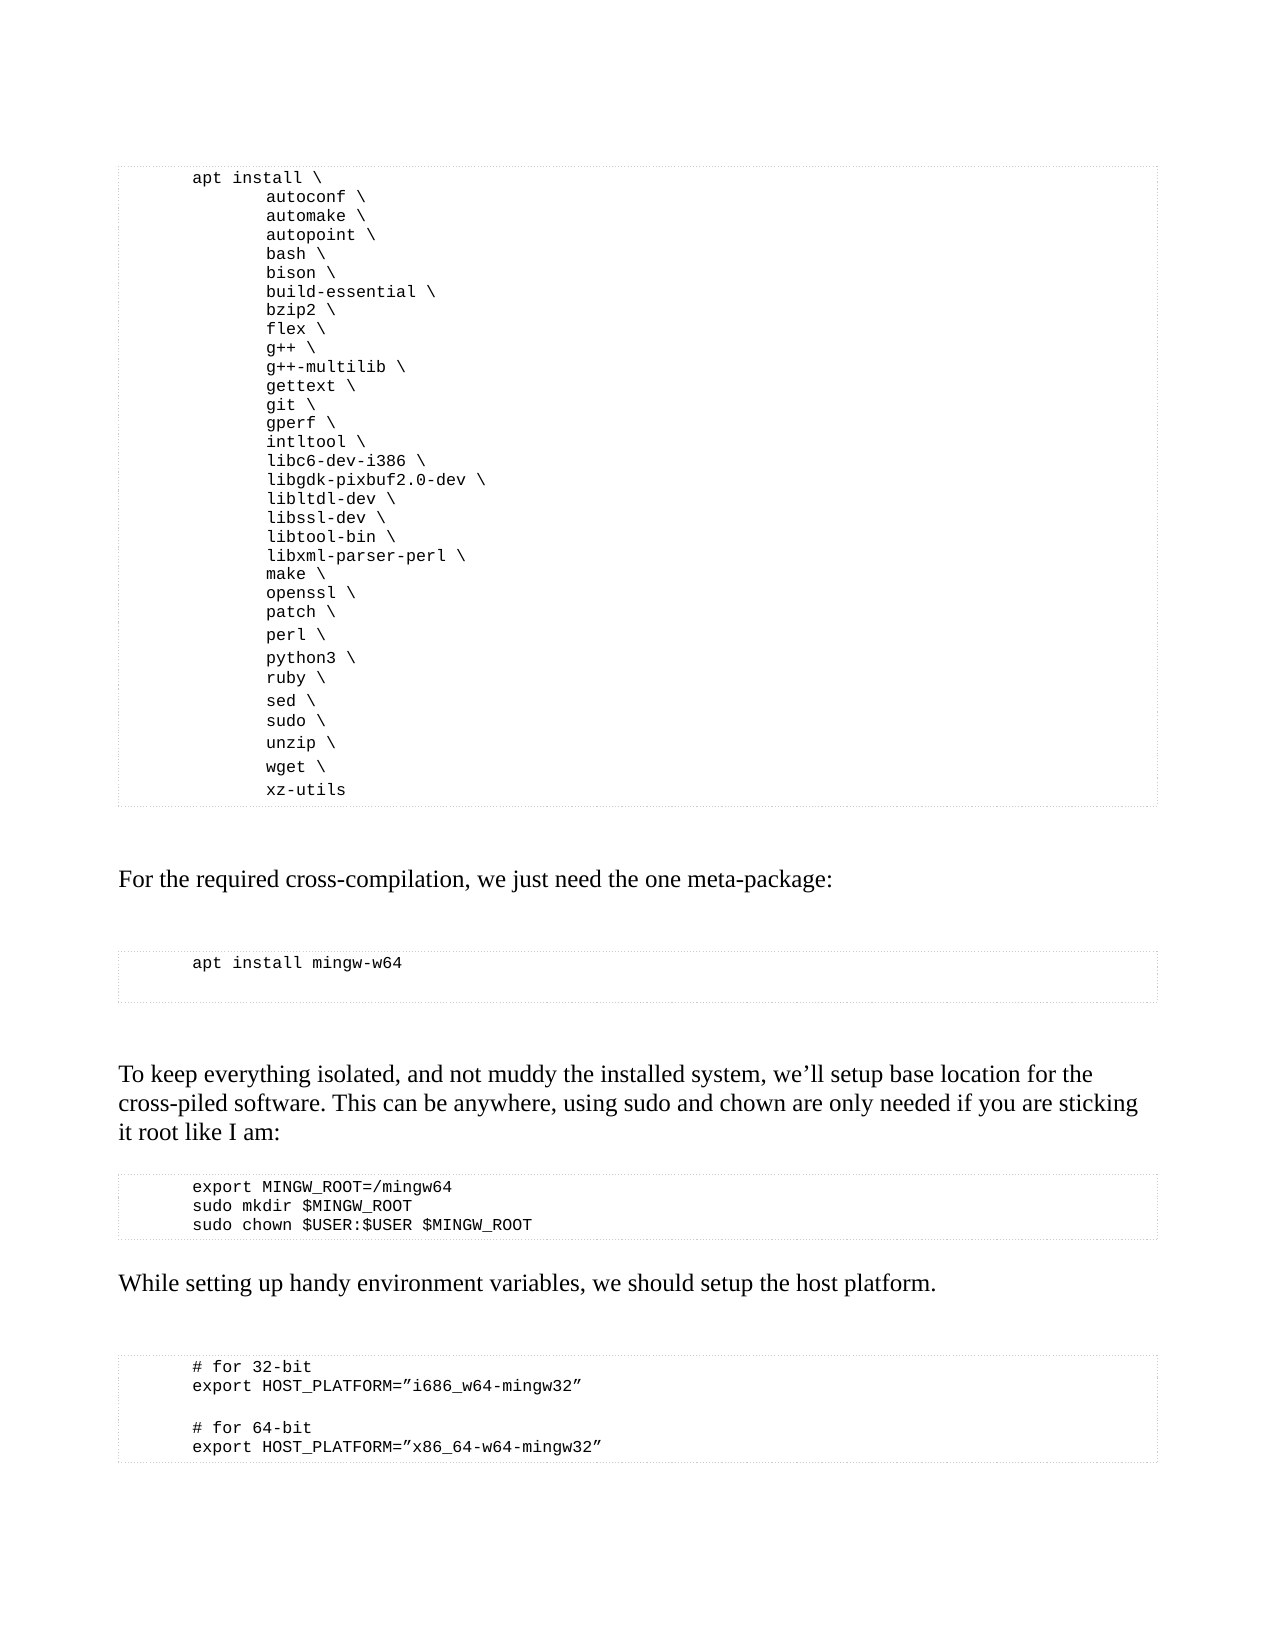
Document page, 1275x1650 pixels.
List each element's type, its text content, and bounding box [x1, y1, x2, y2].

text While setting up handy environment variables, we should setup the host platform. [118, 1268, 1157, 1297]
text libtool-bin \ [118, 524, 1157, 543]
text build-essential \ [118, 279, 1157, 298]
text xz-utils [118, 774, 1157, 806]
text bash \ [118, 241, 1157, 260]
text intltool \ [118, 430, 1157, 448]
text flex \ [118, 317, 1157, 335]
text libxml-parser-perl \ [118, 543, 1157, 562]
text libc6-dev-i386 \ [118, 448, 1157, 467]
text autoconf \ [118, 184, 1157, 203]
text export MINGW_ROOT=/mingw64 [118, 1174, 1157, 1193]
text export HOST_PLATFORM=”i686_w64-mingw32” [118, 1373, 1157, 1396]
text sudo mkdir $MINGW_ROOT [118, 1193, 1157, 1212]
text autopoint \ [118, 222, 1157, 241]
text openssl \ [118, 581, 1157, 599]
text libssl-dev \ [118, 505, 1157, 524]
text bzip2 \ [118, 298, 1157, 317]
text apt install mingw-w64 [118, 951, 1157, 974]
text export HOST_PLATFORM=”x86_64-w64-mingw32” [118, 1435, 1157, 1462]
text g++ \ [118, 335, 1157, 354]
text # for 32-bit [118, 1354, 1157, 1373]
text To keep everything isolated, and not muddy the installed system, we’ll setup base location for the cross-piled software. This can be anywhere, using sudo and chown are only needed if you are sticking it root like I am: [118, 1059, 1157, 1146]
text libgdk-pixbuf2.0-dev \ [118, 467, 1157, 486]
text # for 64-bit [118, 1416, 1157, 1435]
text sudo chown $USER:$USER $MINGW_ROOT [118, 1212, 1157, 1239]
text ruby \ [118, 666, 1157, 684]
text libltdl-dev \ [118, 486, 1157, 505]
text bison \ [118, 260, 1157, 279]
text gperf \ [118, 411, 1157, 430]
text python3 \ [118, 642, 1157, 666]
text apt install \ [118, 166, 1157, 184]
text gettext \ [118, 373, 1157, 392]
text g++-multilib \ [118, 354, 1157, 373]
text wget \ [118, 751, 1157, 774]
text unzip \ [118, 727, 1157, 751]
text patch \ [118, 599, 1157, 618]
text make \ [118, 562, 1157, 581]
text For the required cross-compilation, we just need the one meta-package: [118, 864, 1157, 951]
text sudo \ [118, 708, 1157, 727]
text perl \ [118, 618, 1157, 642]
text git \ [118, 392, 1157, 411]
text sed \ [118, 684, 1157, 708]
text automake \ [118, 203, 1157, 222]
